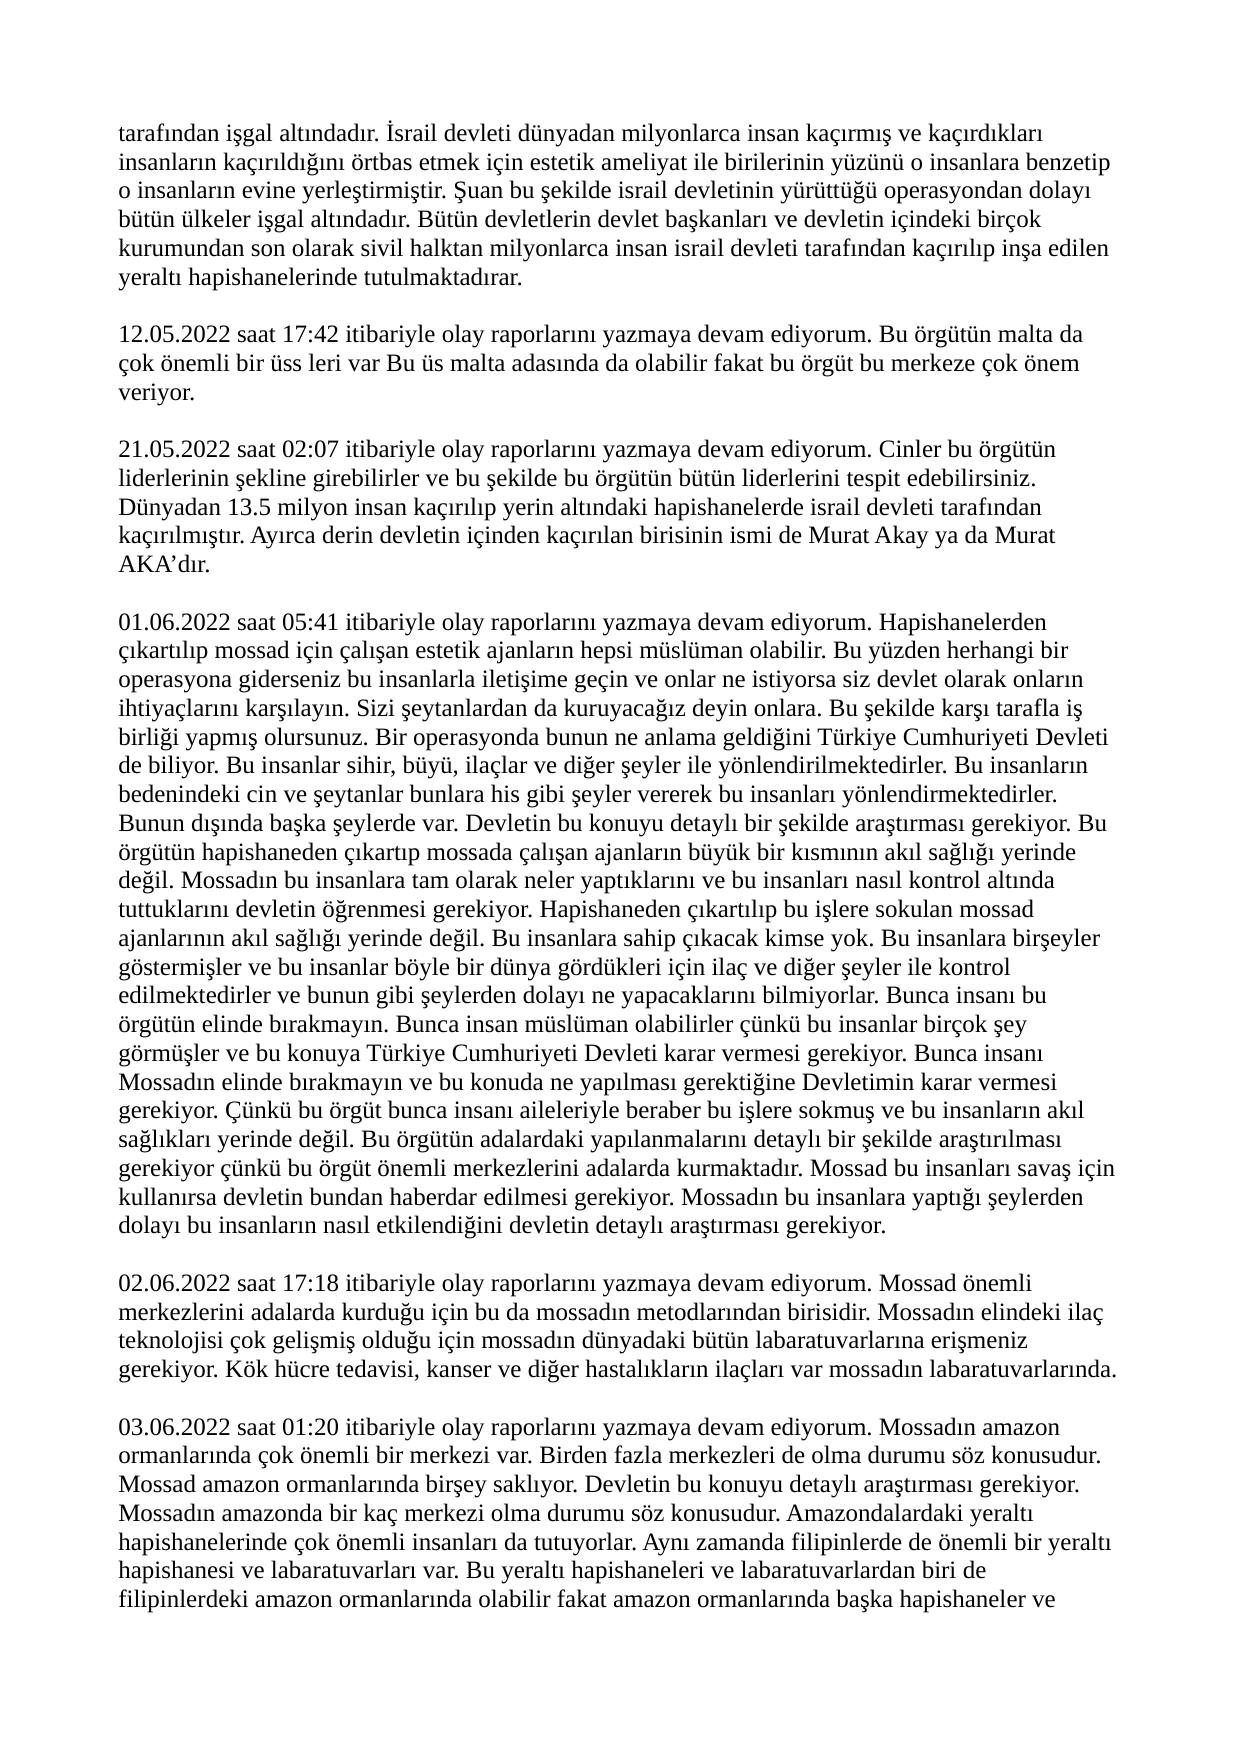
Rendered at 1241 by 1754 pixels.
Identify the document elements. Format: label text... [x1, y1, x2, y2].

text 12.05.2022 saat 17:42 itibariyle olay raporlarını yazmaya devam ediyorum. Bu örgütün malta da çok önemli bir üss leri var Bu üs malta adasında da olabilir fakat bu örgüt bu merkeze çok önem veriyor. [118, 319, 1122, 406]
text 02.06.2022 saat 17:18 itibariyle olay raporlarını yazmaya devam ediyorum. Mossad önemli merkezlerini adalarda kurduğu için bu da mossadın metodlarından birisidir. Mossadın elindeki ilaç teknolojisi çok gelişmiş olduğu için mossadın dünyadaki bütün labaratuvarlarına erişmeniz gerekiyor. Kök hücre tedavisi, kanser ve diğer hastalıkların ilaçları var mossadın labaratuvarlarında. [118, 1268, 1122, 1383]
text tarafından işgal altındadır. İsrail devleti dünyadan milyonlarca insan kaçırmış ve kaçırdıkları insanların kaçırıldığını örtbas etmek için estetik ameliyat ile birilerinin yüzünü o insanlara benzetip o insanların evine yerleştirmiştir. Şuan bu şekilde israil devletinin yürüttüğü operasyondan dolayı bütün ülkeler işgal altındadır. Bütün devletlerin devlet başkanları ve devletin içindeki birçok kurumundan son olarak sivil halktan milyonlarca insan israil devleti tarafından kaçırılıp inşa edilen yeraltı hapishanelerinde tutulmaktadırar. [118, 118, 1122, 291]
text 03.06.2022 saat 01:20 itibariyle olay raporlarını yazmaya devam ediyorum. Mossadın amazon ormanlarında çok önemli bir merkezi var. Birden fazla merkezleri de olma durumu söz konusudur. Mossad amazon ormanlarında birşey saklıyor. Devletin bu konuyu detaylı araştırması gerekiyor. Mossadın amazonda bir kaç merkezi olma durumu söz konusudur. Amazondalardaki yeraltı hapishanelerinde çok önemli insanları da tutuyorlar. Aynı zamanda filipinlerde de önemli bir yeraltı hapishanesi ve labaratuvarları var. Bu yeraltı hapishaneleri ve labaratuvarlardan biri de filipinlerdeki amazon ormanlarında olabilir fakat amazon ormanlarında başka hapishaneler ve [118, 1412, 1122, 1613]
text 21.05.2022 saat 02:07 itibariyle olay raporlarını yazmaya devam ediyorum. Cinler bu örgütün liderlerinin şekline girebilirler ve bu şekilde bu örgütün bütün liderlerini tespit edebilirsiniz. Dünyadan 13.5 milyon insan kaçırılıp yerin altındaki hapishanelerde israil devleti tarafından kaçırılmıştır. Ayırca derin devletin içinden kaçırılan birisinin ismi de Murat Akay ya da Murat AKA’dır. [118, 434, 1122, 578]
text 01.06.2022 saat 05:41 itibariyle olay raporlarını yazmaya devam ediyorum. Hapishanelerden çıkartılıp mossad için çalışan estetik ajanların hepsi müslüman olabilir. Bu yüzden herhangi bir operasyona giderseniz bu insanlarla iletişime geçin ve onlar ne istiyorsa siz devlet olarak onların ihtiyaçlarını karşılayın. Sizi şeytanlardan da kuruyacağız deyin onlara. Bu şekilde karşı tarafla iş birliği yapmış olursunuz. Bir operasyonda bunun ne anlama geldiğini Türkiye Cumhuriyeti Devleti de biliyor. Bu insanlar sihir, büyü, ilaçlar ve diğer şeyler ile yönlendirilmektedirler. Bu insanların bedenindeki cin ve şeytanlar bunlara his gibi şeyler vererek bu insanları yönlendirmektedirler. Bunun dışında başka şeylerde var. Devletin bu konuyu detaylı bir şekilde araştırması gerekiyor. Bu örgütün hapishaneden çıkartıp mossada çalışan ajanların büyük bir kısmının akıl sağlığı yerinde değil. Mossadın bu insanlara tam olarak neler yaptıklarını ve bu insanları nasıl kontrol altında tuttuklarını devletin öğrenmesi gerekiyor. Hapishaneden çıkartılıp bu işlere sokulan mossad ajanlarının akıl sağlığı yerinde değil. Bu insanlara sahip çıkacak kimse yok. Bu insanlara birşeyler göstermişler ve bu insanlar böyle bir dünya gördükleri için ilaç ve diğer şeyler ile kontrol edilmektedirler ve bunun gibi şeylerden dolayı ne yapacaklarını bilmiyorlar. Bunca insanı bu örgütün elinde bırakmayın. Bunca insan müslüman olabilirler çünkü bu insanlar birçok şey görmüşler ve bu konuya Türkiye Cumhuriyeti Devleti karar vermesi gerekiyor. Bunca insanı Mossadın elinde bırakmayın ve bu konuda ne yapılması gerektiğine Devletimin karar vermesi gerekiyor. Çünkü bu örgüt bunca insanı aileleriyle beraber bu işlere sokmuş ve bu insanların akıl sağlıkları yerinde değil. Bu örgütün adalardaki yapılanmalarını detaylı bir şekilde araştırılması gerekiyor çünkü bu örgüt önemli merkezlerini adalarda kurmaktadır. Mossad bu insanları savaş için kullanırsa devletin bundan haberdar edilmesi gerekiyor. Mossadın bu insanlara yaptığı şeylerden dolayı bu insanların nasıl etkilendiğini devletin detaylı araştırması gerekiyor. [118, 607, 1122, 1239]
